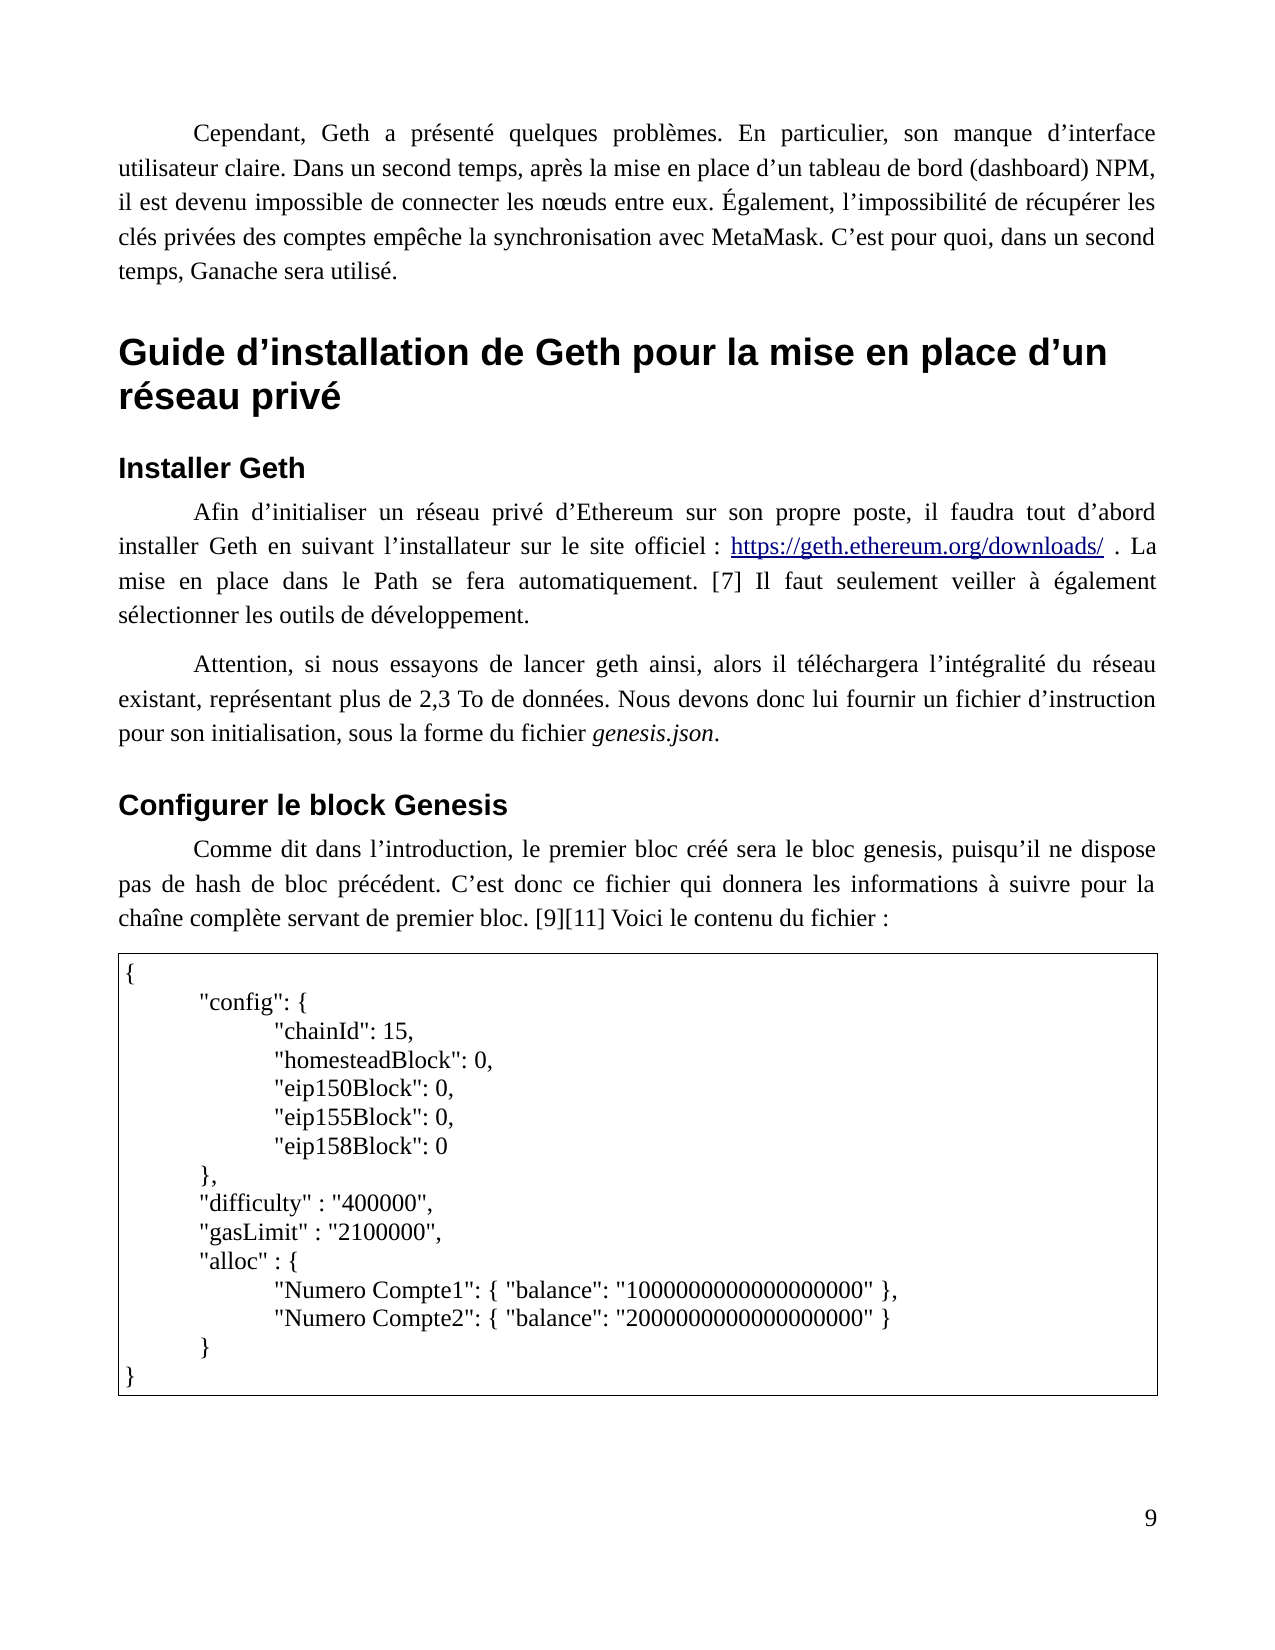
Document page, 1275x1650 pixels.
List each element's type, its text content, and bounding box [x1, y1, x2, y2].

text Cependant, Geth a présenté quelques problèmes. En particulier, son manque d’interface utilisateur claire. Dans un second temps, après la mise en place d’un tableau de bord (dashboard) NPM, il est devenu impossible de connecter les nœuds entre eux. Également, l’impossibilité de récupérer les clés privées des comptes empêche la synchronisation avec MetaMask. C’est pour quoi, dans un second temps, Ganache sera utilisé. [118, 118, 1157, 285]
text Afin d’initialiser un réseau privé d’Ethereum sur son propre poste, il faudra tout d’abord installer Geth en suivant l’installateur sur le site officiel : https://geth.ethereum.org/downloads/ . La mise en place dans le Path se fera automatiquement. [7] Il faut seulement veiller à également sélectionner les outils de développement. [118, 497, 1157, 629]
subtitle Configurer le block Genesis [118, 788, 1157, 822]
subtitle Guide d’installation de Geth pour la mise en place d’un réseau privé [118, 330, 1157, 417]
text Attention, si nous essayons de lancer geth ainsi, alors il téléchargera l’intégralité du réseau existant, représentant plus de 2,3 To de données. Nous devons donc lui fournir un fichier d’instruction pour son initialisation, sous la forme du fichier genesis.json. [118, 649, 1157, 747]
subtitle Installer Geth [118, 451, 1157, 484]
table_header { "config": { "chainId": 15, "homesteadBlock": 0, "eip150Block": 0, "eip155Block": 0, "eip158Block": 0 }, "difficulty" : "400000", "gasLimit" : "2100000", "alloc" : { "Numero Compte1": { "balance": "1000000000000000000" }, "Numero Compte2": { "balance": "2000000000000000000" } } } [119, 954, 1157, 1395]
text Comme dit dans l’introduction, le premier bloc créé sera le bloc genesis, puisqu’il ne dispose pas de hash de bloc précédent. C’est donc ce fichier qui donnera les informations à suivre pour la chaîne complète servant de premier bloc. [9][11] Voici le contenu du fichier : [118, 834, 1157, 932]
